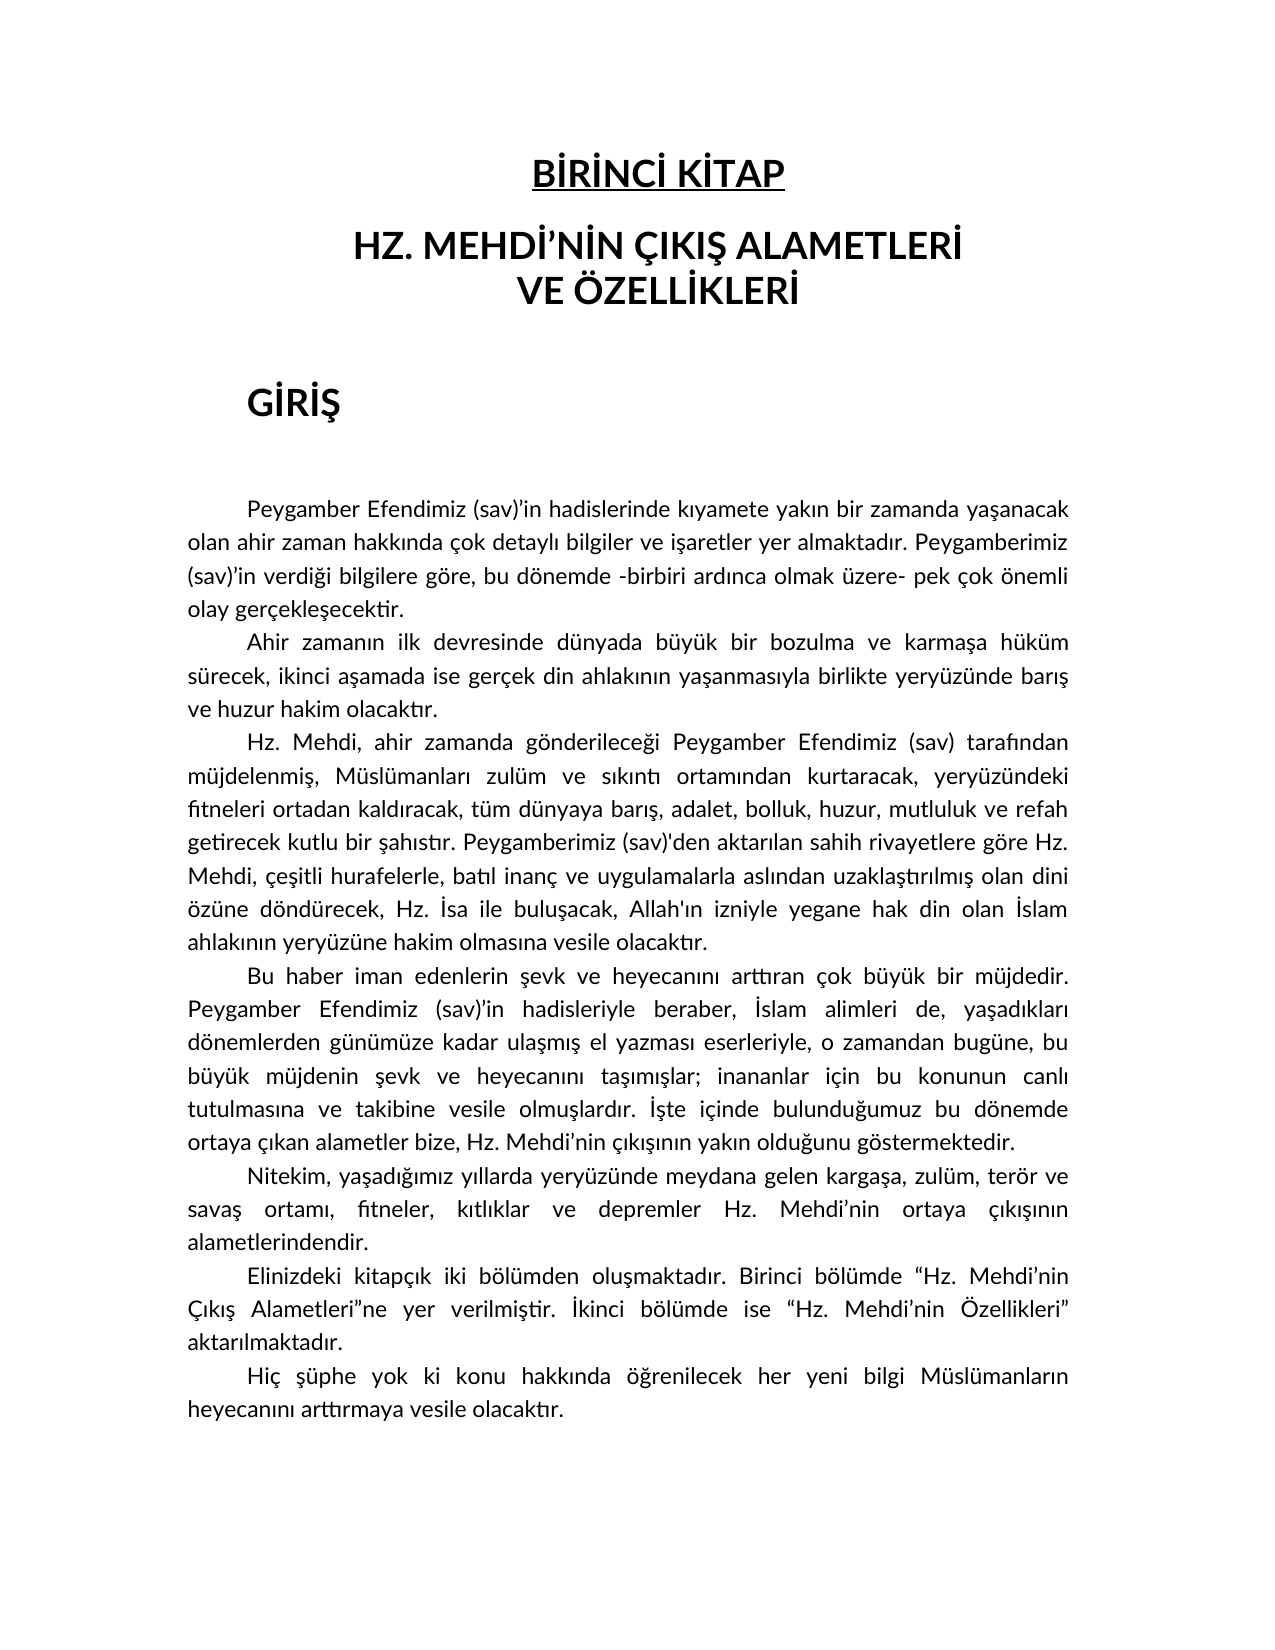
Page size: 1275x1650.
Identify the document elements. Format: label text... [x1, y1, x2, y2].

text Bu haber iman edenlerin şevk ve heyecanını arttıran çok büyük bir müjdedir. Peygamber Efendimiz (sav)’in hadisleriyle beraber, İslam alimleri de, yaşadıkları dönemlerden günümüze kadar ulaşmış el yazması eserleriyle, o zamandan bugüne, bu büyük müjdenin şevk ve heyecanını taşımışlar; inananlar için bu konunun canlı tutulmasına ve takibine vesile olmuşlardır. İşte içinde bulunduğumuz bu dönemde ortaya çıkan alametler bize, Hz. Mehdi’nin çıkışının yakın olduğunu göstermektedir. [187, 957, 1070, 1157]
text HZ. MEHDİ’NİN ÇIKIŞ ALAMETLERİ [187, 222, 1070, 267]
text Nitekim, yaşadığımız yıllarda yeryüzünde meydana gelen kargaşa, zulüm, terör ve savaş ortamı, fitneler, kıtlıklar ve depremler Hz. Mehdi’nin ortaya çıkışının alametlerindendir. [187, 1157, 1070, 1257]
text VE ÖZELLİKLERİ [187, 267, 1070, 312]
text GİRİŞ [187, 379, 1070, 424]
text Hz. Mehdi, ahir zamanda gönderileceği Peygamber Efendimiz (sav) tarafından müjdelenmiş, Müslümanları zulüm ve sıkıntı ortamından kurtaracak, yeryüzündeki fitneleri ortadan kaldıracak, tüm dünyaya barış, adalet, bolluk, huzur, mutluluk ve refah getirecek kutlu bir şahıstır. Peygamberimiz (sav)'den aktarılan sahih rivayetlere göre Hz. Mehdi, çeşitli hurafelerle, batıl inanç ve uygulamalarla aslından uzaklaştırılmış olan dini özüne döndürecek, Hz. İsa ile buluşacak, Allah'ın izniyle yegane hak din olan İslam ahlakının yeryüzüne hakim olmasına vesile olacaktır. [187, 724, 1070, 957]
text Peygamber Efendimiz (sav)’in hadislerinde kıyamete yakın bir zamanda yaşanacak olan ahir zaman hakkında çok detaylı bilgiler ve işaretler yer almaktadır. Peygamberimiz (sav)’in verdiği bilgilere göre, bu dönemde -birbiri ardınca olmak üzere- pek çok önemli olay gerçekleşecektir. [187, 491, 1070, 624]
text BİRİNCİ KİTAP [187, 150, 1070, 195]
text Ahir zamanın ilk devresinde dünyada büyük bir bozulma ve karmaşa hüküm sürecek, ikinci aşamada ise gerçek din ahlakının yaşanmasıyla birlikte yeryüzünde barış ve huzur hakim olacaktır. [187, 624, 1070, 724]
text Elinizdeki kitapçık iki bölümden oluşmaktadır. Birinci bölümde “Hz. Mehdi’nin Çıkış Alametleri”ne yer verilmiştir. İkinci bölümde ise “Hz. Mehdi’nin Özellikleri” aktarılmaktadır. [187, 1257, 1070, 1357]
text Hiç şüphe yok ki konu hakkında öğrenilecek her yeni bilgi Müslümanların heyecanını arttırmaya vesile olacaktır. [187, 1357, 1070, 1424]
